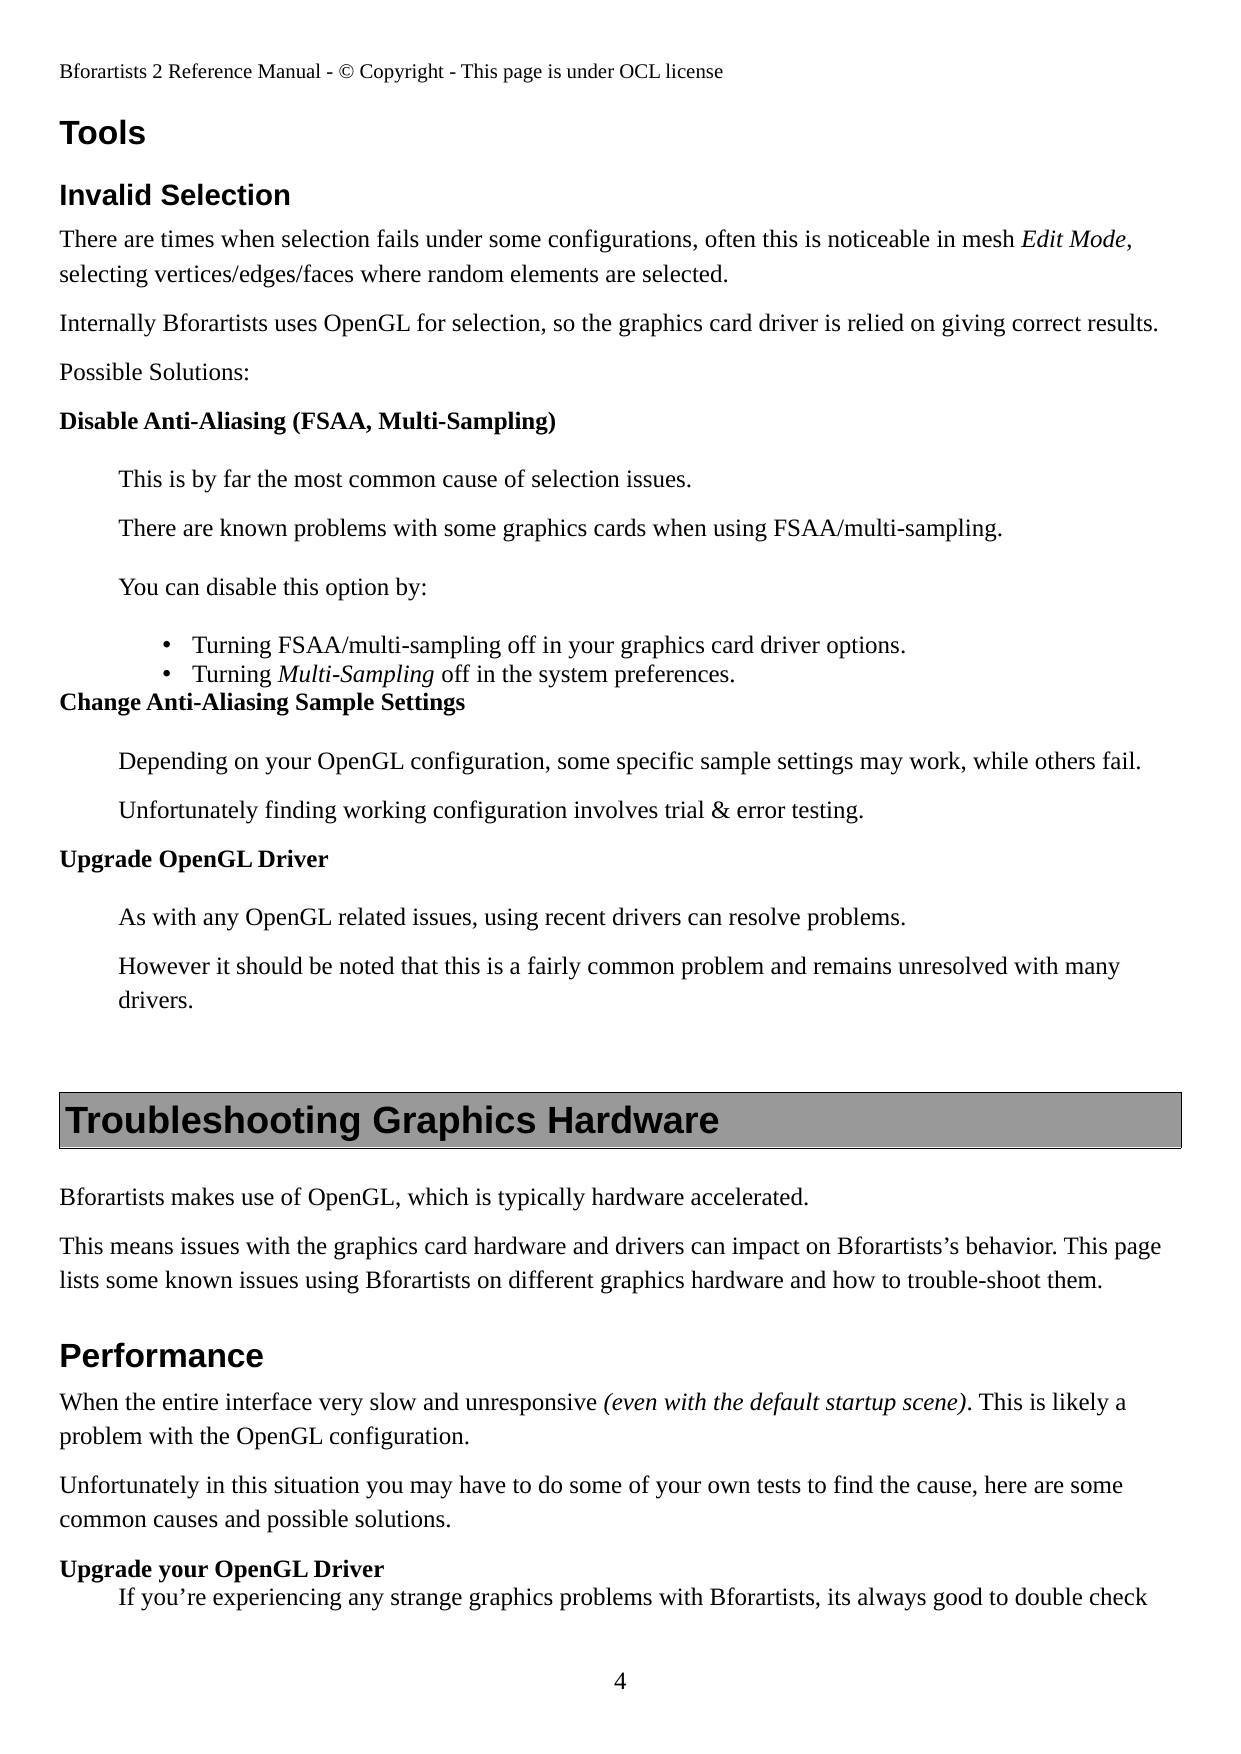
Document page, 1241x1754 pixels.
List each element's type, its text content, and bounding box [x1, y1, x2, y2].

list There are known problems with some graphics cards when using FSAA/multi-sampling. [118, 513, 1181, 542]
text This is by far the most common cause of selection issues. [118, 464, 1181, 493]
text Internally Bforartists uses OpenGL for selection, so the graphics card driver is relied on giving correct results. [59, 308, 1181, 337]
subtitle Upgrade your OpenGL Driver [59, 1554, 1181, 1582]
text Unfortunately in this situation you may have to do some of your own tests to find the cause, here are some common causes and possible solutions. [59, 1470, 1181, 1533]
subtitle Performance [59, 1335, 1181, 1374]
list You can disable this option by: [118, 572, 1181, 601]
text As with any OpenGL related issues, using recent drivers can resolve problems. [118, 902, 1181, 931]
text Unfortunately finding working configuration involves trial & error testing. [118, 795, 1181, 823]
text This means issues with the graphics card hardware and drivers can impact on Bforartists’s behavior. This page lists some known issues using Bforartists on different graphics hardware and how to trouble-shoot them. [59, 1231, 1181, 1294]
text Depending on your OpenGL configuration, some specific sample settings may work, while others fail. [118, 746, 1181, 774]
subtitle Disable Anti-Aliasing (FSAA, Multi-Sampling) [59, 406, 1181, 435]
subtitle Upgrade OpenGL Driver [59, 844, 1181, 873]
list If you’re experiencing any strange graphics problems with Bforartists, its always good to double check [118, 1582, 1181, 1611]
text When the entire interface very slow and unresponsive (even with the default startup scene). This is likely a problem with the OpenGL configuration. [59, 1387, 1181, 1450]
text However it should be noted that this is a fairly common problem and remains unresolved with many drivers. [118, 951, 1181, 1014]
text There are times when selection fails under some configurations, often this is noticeable in mesh Edit Mode, selecting vertices/edges/faces where random elements are selected. [59, 224, 1181, 288]
list Turning Multi-Sampling off in the system preferences. [162, 659, 1181, 687]
subtitle Invalid Selection [59, 178, 1181, 212]
text Possible Solutions: [59, 357, 1181, 386]
subtitle Change Anti-Aliasing Sample Settings [59, 687, 1181, 716]
list Turning FSAA/multi-sampling off in your graphics card driver options. [162, 630, 1181, 659]
table_header Troubleshooting Graphics Hardware [60, 1093, 1181, 1147]
subtitle Tools [59, 113, 1181, 151]
text Bforartists makes use of OpenGL, which is typically hardware accelerated. [59, 1182, 1181, 1211]
